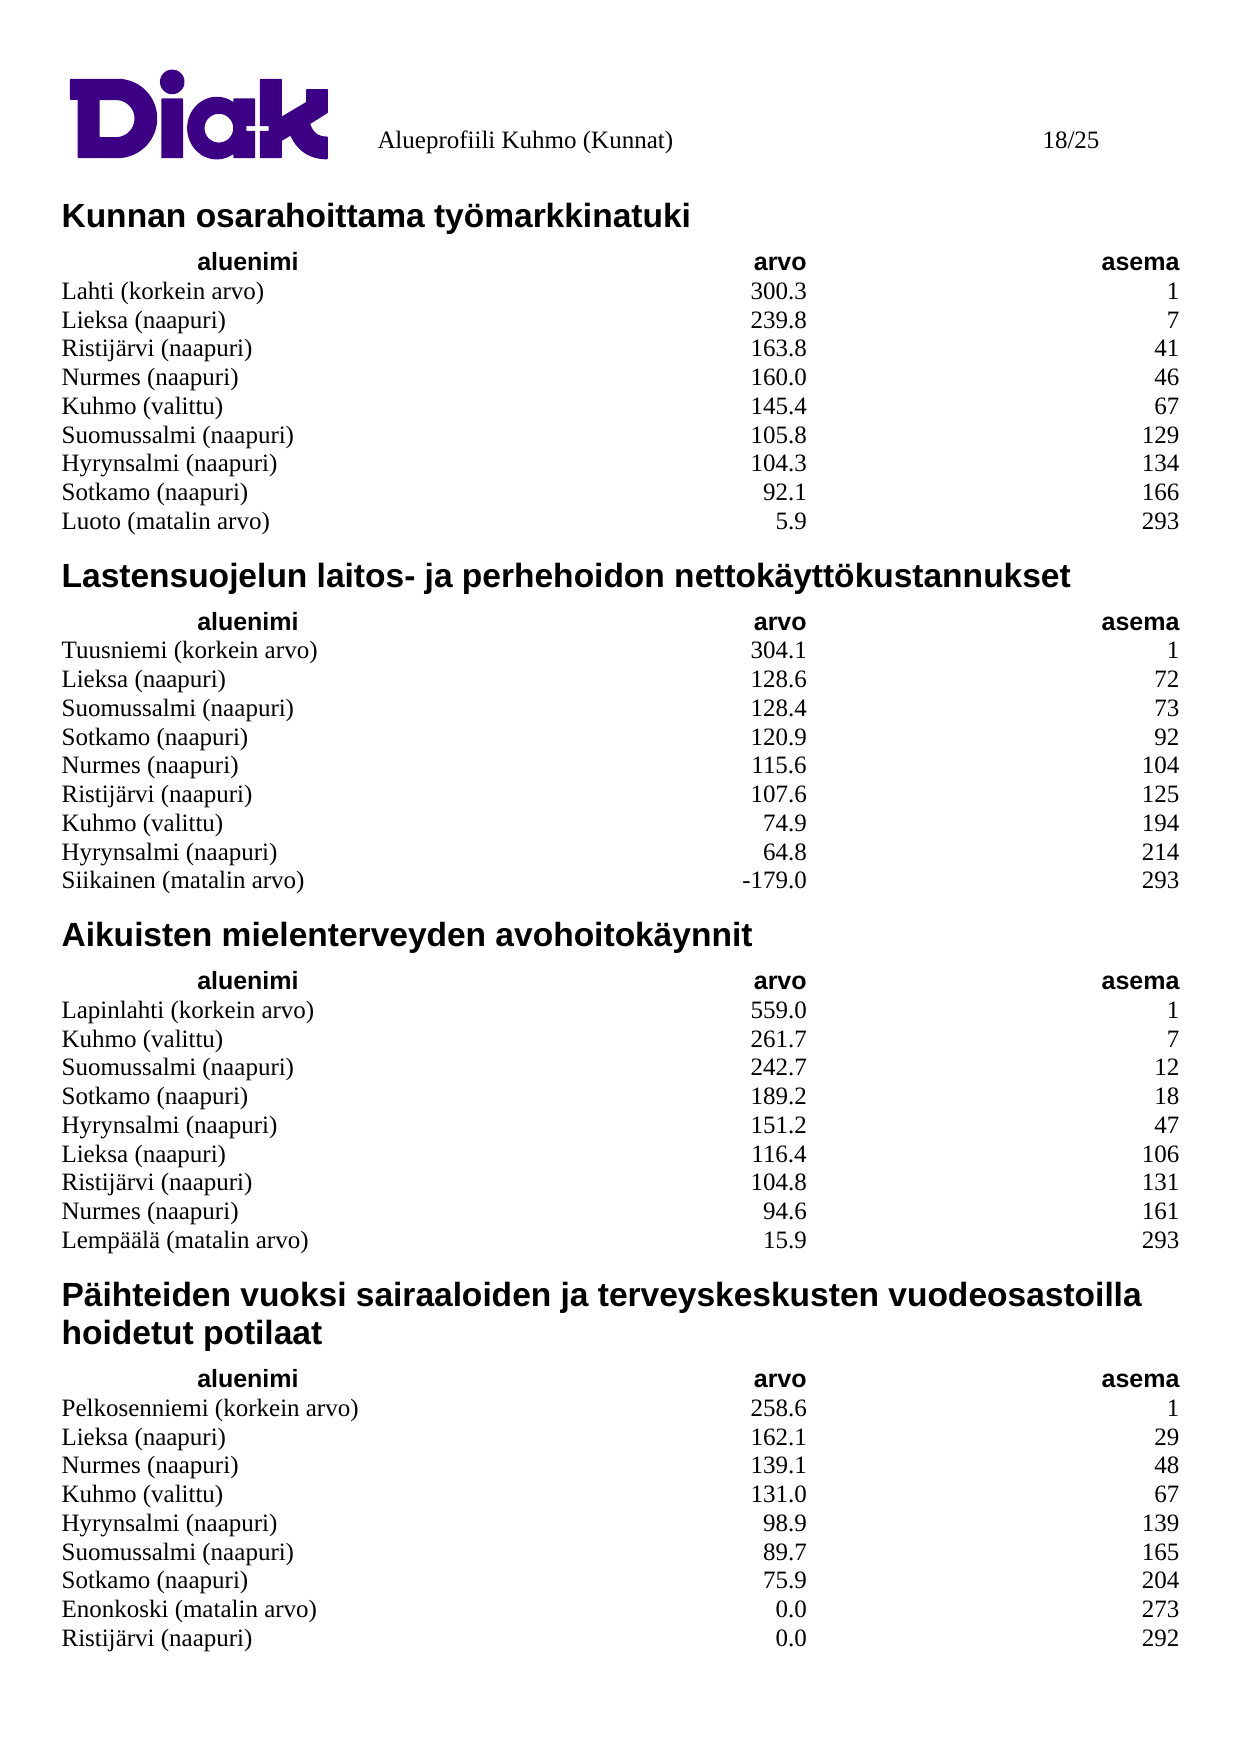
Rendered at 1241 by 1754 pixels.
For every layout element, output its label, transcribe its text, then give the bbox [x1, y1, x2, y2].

table_header aluenimi [61, 966, 434, 995]
table_cell Kuhmo (valittu) [61, 1024, 434, 1052]
table_cell 89.7 [434, 1537, 806, 1566]
table_cell 162.1 [434, 1422, 806, 1451]
table_cell 92.1 [434, 477, 806, 506]
table_cell 300.3 [434, 276, 806, 305]
table_cell Tuusniemi (korkein arvo) [61, 636, 434, 664]
subtitle Aikuisten mielenterveyden avohoitokäynnit [61, 915, 1179, 954]
table_cell 104.8 [434, 1168, 806, 1196]
table_cell 73 [806, 693, 1179, 722]
table_cell 67 [806, 1479, 1179, 1508]
table_header aluenimi [61, 1364, 434, 1393]
table_cell Sotkamo (naapuri) [61, 1566, 434, 1594]
table_cell 258.6 [434, 1393, 806, 1422]
table_cell Hyrynsalmi (naapuri) [61, 1508, 434, 1537]
table_cell Sotkamo (naapuri) [61, 1081, 434, 1110]
subtitle Kunnan osarahoittama työmarkkinatuki [61, 196, 1179, 235]
table_cell Suomussalmi (naapuri) [61, 420, 434, 448]
table_cell 75.9 [434, 1566, 806, 1594]
table_cell 261.7 [434, 1024, 806, 1052]
table_cell 120.9 [434, 722, 806, 751]
table_cell 41 [806, 334, 1179, 362]
table_cell Nurmes (naapuri) [61, 362, 434, 391]
table_cell 92 [806, 722, 1179, 751]
table_cell Kuhmo (valittu) [61, 1479, 434, 1508]
table_cell 7 [806, 305, 1179, 333]
table_cell Lempäälä (matalin arvo) [61, 1225, 434, 1254]
table_cell 166 [806, 477, 1179, 506]
table_cell 128.6 [434, 664, 806, 693]
table_cell Ristijärvi (naapuri) [61, 779, 434, 808]
table_cell 293 [806, 1225, 1179, 1254]
table_cell Hyrynsalmi (naapuri) [61, 1110, 434, 1139]
table_cell Kuhmo (valittu) [61, 808, 434, 837]
table_cell Lahti (korkein arvo) [61, 276, 434, 305]
table_cell Lieksa (naapuri) [61, 664, 434, 693]
table_cell Luoto (matalin arvo) [61, 506, 434, 535]
table_header arvo [434, 247, 806, 276]
table_cell Lieksa (naapuri) [61, 1139, 434, 1167]
table_cell Nurmes (naapuri) [61, 1196, 434, 1225]
table_header asema [806, 966, 1179, 995]
table_cell -179.0 [434, 866, 806, 894]
table_cell 292 [806, 1623, 1179, 1652]
table_header arvo [434, 607, 806, 636]
table_cell 139 [806, 1508, 1179, 1537]
table_cell 293 [806, 866, 1179, 894]
table_cell 129 [806, 420, 1179, 448]
table_cell Suomussalmi (naapuri) [61, 1053, 434, 1081]
table_cell 239.8 [434, 305, 806, 333]
table_cell 161 [806, 1196, 1179, 1225]
table_cell Pelkosenniemi (korkein arvo) [61, 1393, 434, 1422]
table_cell 107.6 [434, 779, 806, 808]
table_header aluenimi [61, 247, 434, 276]
subtitle Lastensuojelun laitos- ja perhehoidon nettokäyttökustannukset [61, 556, 1179, 594]
table_cell Enonkoski (matalin arvo) [61, 1594, 434, 1623]
table_cell 131.0 [434, 1479, 806, 1508]
table_cell 47 [806, 1110, 1179, 1139]
table_cell Hyrynsalmi (naapuri) [61, 449, 434, 477]
table_cell 18 [806, 1081, 1179, 1110]
table_cell 242.7 [434, 1053, 806, 1081]
table_cell Hyrynsalmi (naapuri) [61, 837, 434, 866]
table_cell 67 [806, 391, 1179, 420]
table_cell 104.3 [434, 449, 806, 477]
table_cell 74.9 [434, 808, 806, 837]
table_cell Nurmes (naapuri) [61, 1451, 434, 1479]
table_cell 145.4 [434, 391, 806, 420]
table_cell 151.2 [434, 1110, 806, 1139]
table_cell 214 [806, 837, 1179, 866]
table_cell 1 [806, 276, 1179, 305]
table_cell 64.8 [434, 837, 806, 866]
table_cell 128.4 [434, 693, 806, 722]
table_cell 46 [806, 362, 1179, 391]
table_cell 273 [806, 1594, 1179, 1623]
table_header asema [806, 247, 1179, 276]
table_cell 48 [806, 1451, 1179, 1479]
table_header asema [806, 607, 1179, 636]
table_cell Siikainen (matalin arvo) [61, 866, 434, 894]
table_cell 194 [806, 808, 1179, 837]
table_cell 204 [806, 1566, 1179, 1594]
table_cell Suomussalmi (naapuri) [61, 1537, 434, 1566]
subtitle Päihteiden vuoksi sairaaloiden ja terveyskeskusten vuodeosastoilla hoidetut potilaat [61, 1274, 1179, 1352]
table_cell 72 [806, 664, 1179, 693]
table_cell Ristijärvi (naapuri) [61, 334, 434, 362]
table_cell Ristijärvi (naapuri) [61, 1168, 434, 1196]
table_cell 1 [806, 995, 1179, 1024]
table_cell Kuhmo (valittu) [61, 391, 434, 420]
table_cell 106 [806, 1139, 1179, 1167]
table_header asema [806, 1364, 1179, 1393]
table_cell 293 [806, 506, 1179, 535]
table_cell 189.2 [434, 1081, 806, 1110]
table_cell 304.1 [434, 636, 806, 664]
table_cell 165 [806, 1537, 1179, 1566]
table_cell 0.0 [434, 1623, 806, 1652]
table_cell 1 [806, 636, 1179, 664]
table_cell 29 [806, 1422, 1179, 1451]
table_cell 98.9 [434, 1508, 806, 1537]
table_cell 104 [806, 751, 1179, 779]
table_cell 12 [806, 1053, 1179, 1081]
table_cell 134 [806, 449, 1179, 477]
table_cell 115.6 [434, 751, 806, 779]
table_header arvo [434, 1364, 806, 1393]
table_cell 163.8 [434, 334, 806, 362]
table_cell Ristijärvi (naapuri) [61, 1623, 434, 1652]
table_cell Suomussalmi (naapuri) [61, 693, 434, 722]
table_cell Lapinlahti (korkein arvo) [61, 995, 434, 1024]
table_cell 7 [806, 1024, 1179, 1052]
table_cell 15.9 [434, 1225, 806, 1254]
table_cell Nurmes (naapuri) [61, 751, 434, 779]
table_header aluenimi [61, 607, 434, 636]
table_cell 1 [806, 1393, 1179, 1422]
table_header arvo [434, 966, 806, 995]
table_cell Lieksa (naapuri) [61, 305, 434, 333]
table_cell 5.9 [434, 506, 806, 535]
table_cell 160.0 [434, 362, 806, 391]
table_cell 116.4 [434, 1139, 806, 1167]
table_cell Lieksa (naapuri) [61, 1422, 434, 1451]
table_cell 559.0 [434, 995, 806, 1024]
table_cell 105.8 [434, 420, 806, 448]
table_cell 139.1 [434, 1451, 806, 1479]
table_cell 94.6 [434, 1196, 806, 1225]
table_cell Sotkamo (naapuri) [61, 477, 434, 506]
table_cell Sotkamo (naapuri) [61, 722, 434, 751]
table_cell 125 [806, 779, 1179, 808]
table_cell 131 [806, 1168, 1179, 1196]
table_cell 0.0 [434, 1594, 806, 1623]
